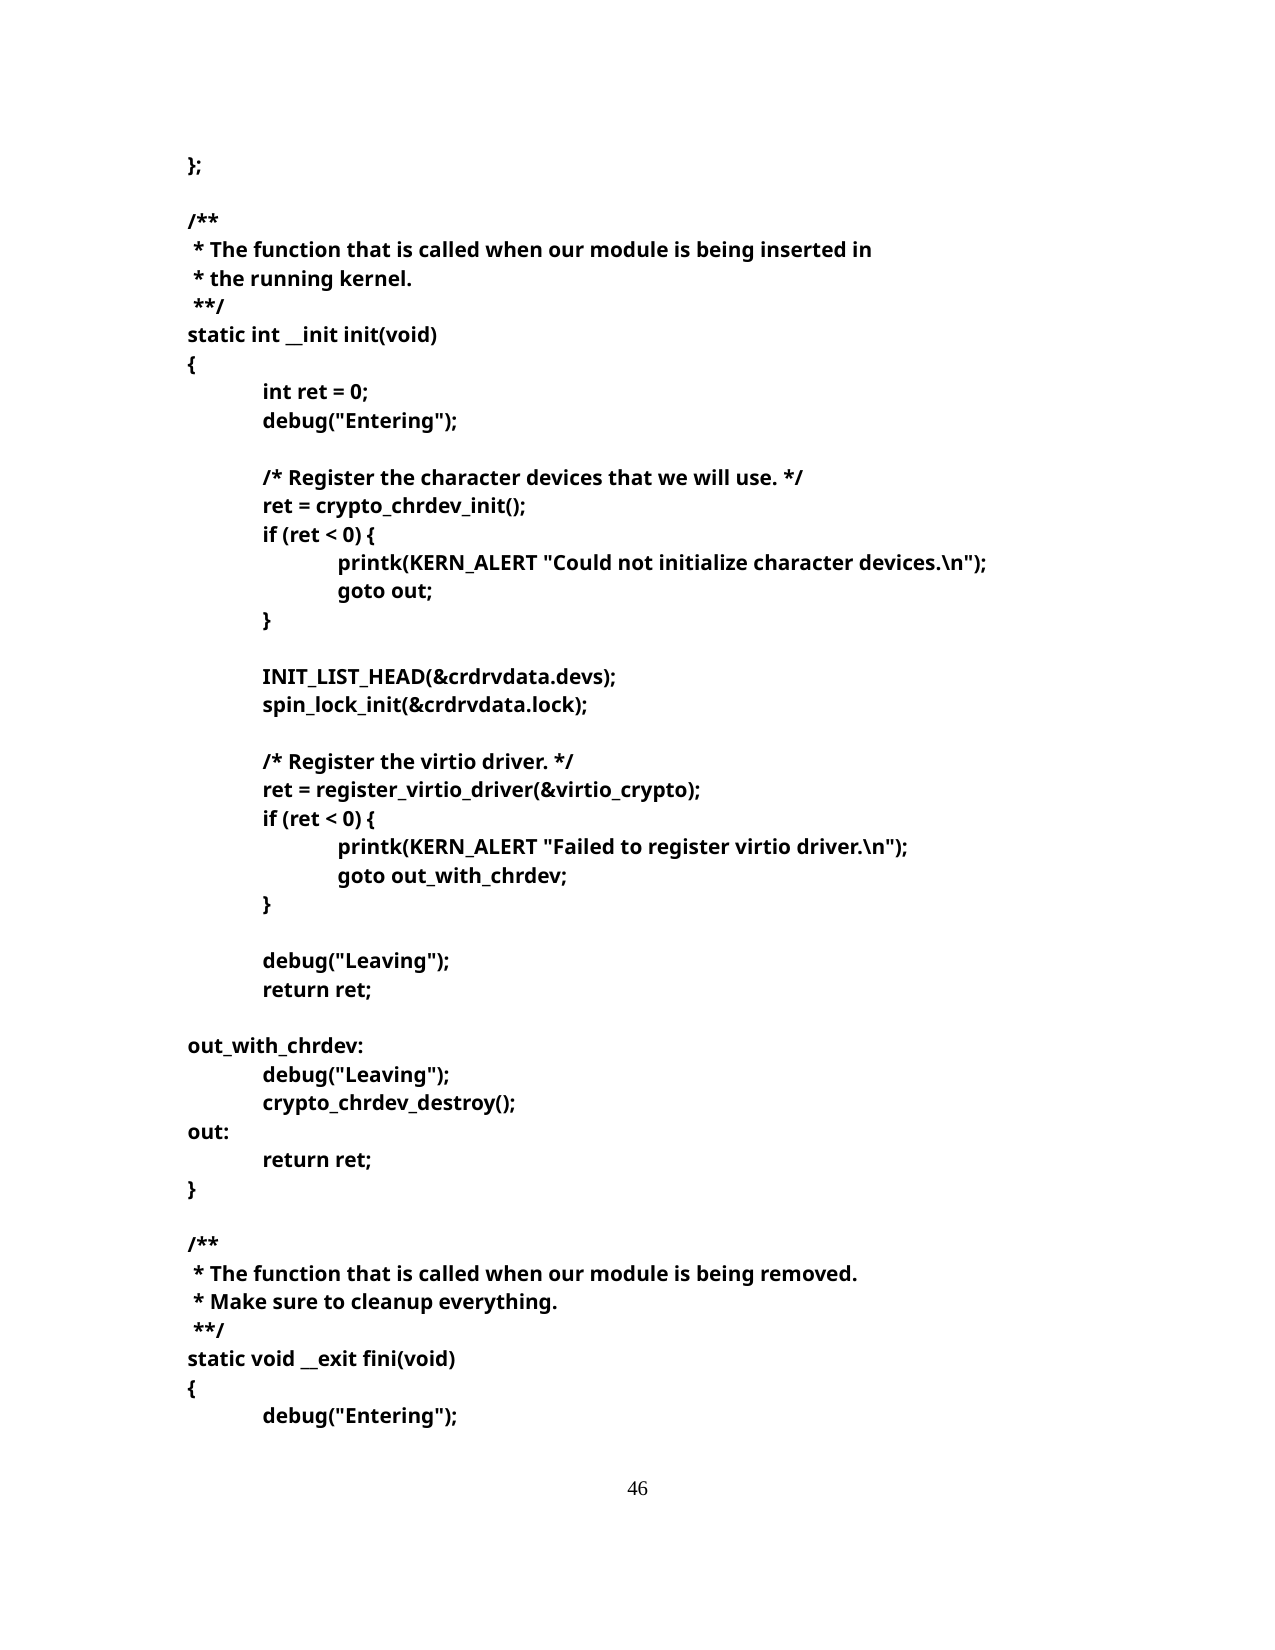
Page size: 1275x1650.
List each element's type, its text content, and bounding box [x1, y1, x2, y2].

text INIT_LIST_HEAD(&crdrvdata.devs); [187, 662, 1087, 690]
text printk(KERN_ALERT "Could not initialize character devices.\n"); [187, 548, 1087, 577]
text debug("Leaving"); [187, 946, 1087, 975]
text ret = crypto_chrdev_init(); [187, 491, 1087, 520]
text { [187, 349, 1087, 377]
text } [187, 889, 1087, 918]
text spin_lock_init(&crdrvdata.lock); [187, 690, 1087, 719]
text if (ret < 0) { [187, 804, 1087, 832]
text debug("Leaving"); [187, 1060, 1087, 1088]
text debug("Entering"); [187, 406, 1087, 434]
text goto out_with_chrdev; [187, 861, 1087, 889]
text **/ [187, 1316, 1087, 1344]
text return ret; [187, 1145, 1087, 1174]
text printk(KERN_ALERT "Failed to register virtio driver.\n"); [187, 832, 1087, 861]
text /** [187, 1231, 1087, 1259]
text * Make sure to cleanup everything. [187, 1287, 1087, 1316]
text if (ret < 0) { [187, 520, 1087, 548]
text out: [187, 1117, 1087, 1145]
text { [187, 1373, 1087, 1401]
text **/ [187, 292, 1087, 321]
text static int __init init(void) [187, 321, 1087, 349]
text crypto_chrdev_destroy(); [187, 1088, 1087, 1117]
text ret = register_virtio_driver(&virtio_crypto); [187, 776, 1087, 804]
text /* Register the virtio driver. */ [187, 747, 1087, 776]
text goto out; [187, 577, 1087, 605]
text out_with_chrdev: [187, 1032, 1087, 1060]
text debug("Entering"); [187, 1401, 1087, 1430]
text return ret; [187, 975, 1087, 1003]
text static void __exit fini(void) [187, 1344, 1087, 1373]
text /** [187, 207, 1087, 235]
text /* Register the character devices that we will use. */ [187, 463, 1087, 491]
text } [187, 1174, 1087, 1202]
text * The function that is called when our module is being inserted in [187, 235, 1087, 264]
text * The function that is called when our module is being removed. [187, 1259, 1087, 1287]
text } [187, 605, 1087, 633]
text * the running kernel. [187, 264, 1087, 292]
text int ret = 0; [187, 377, 1087, 406]
text }; [187, 150, 1087, 178]
